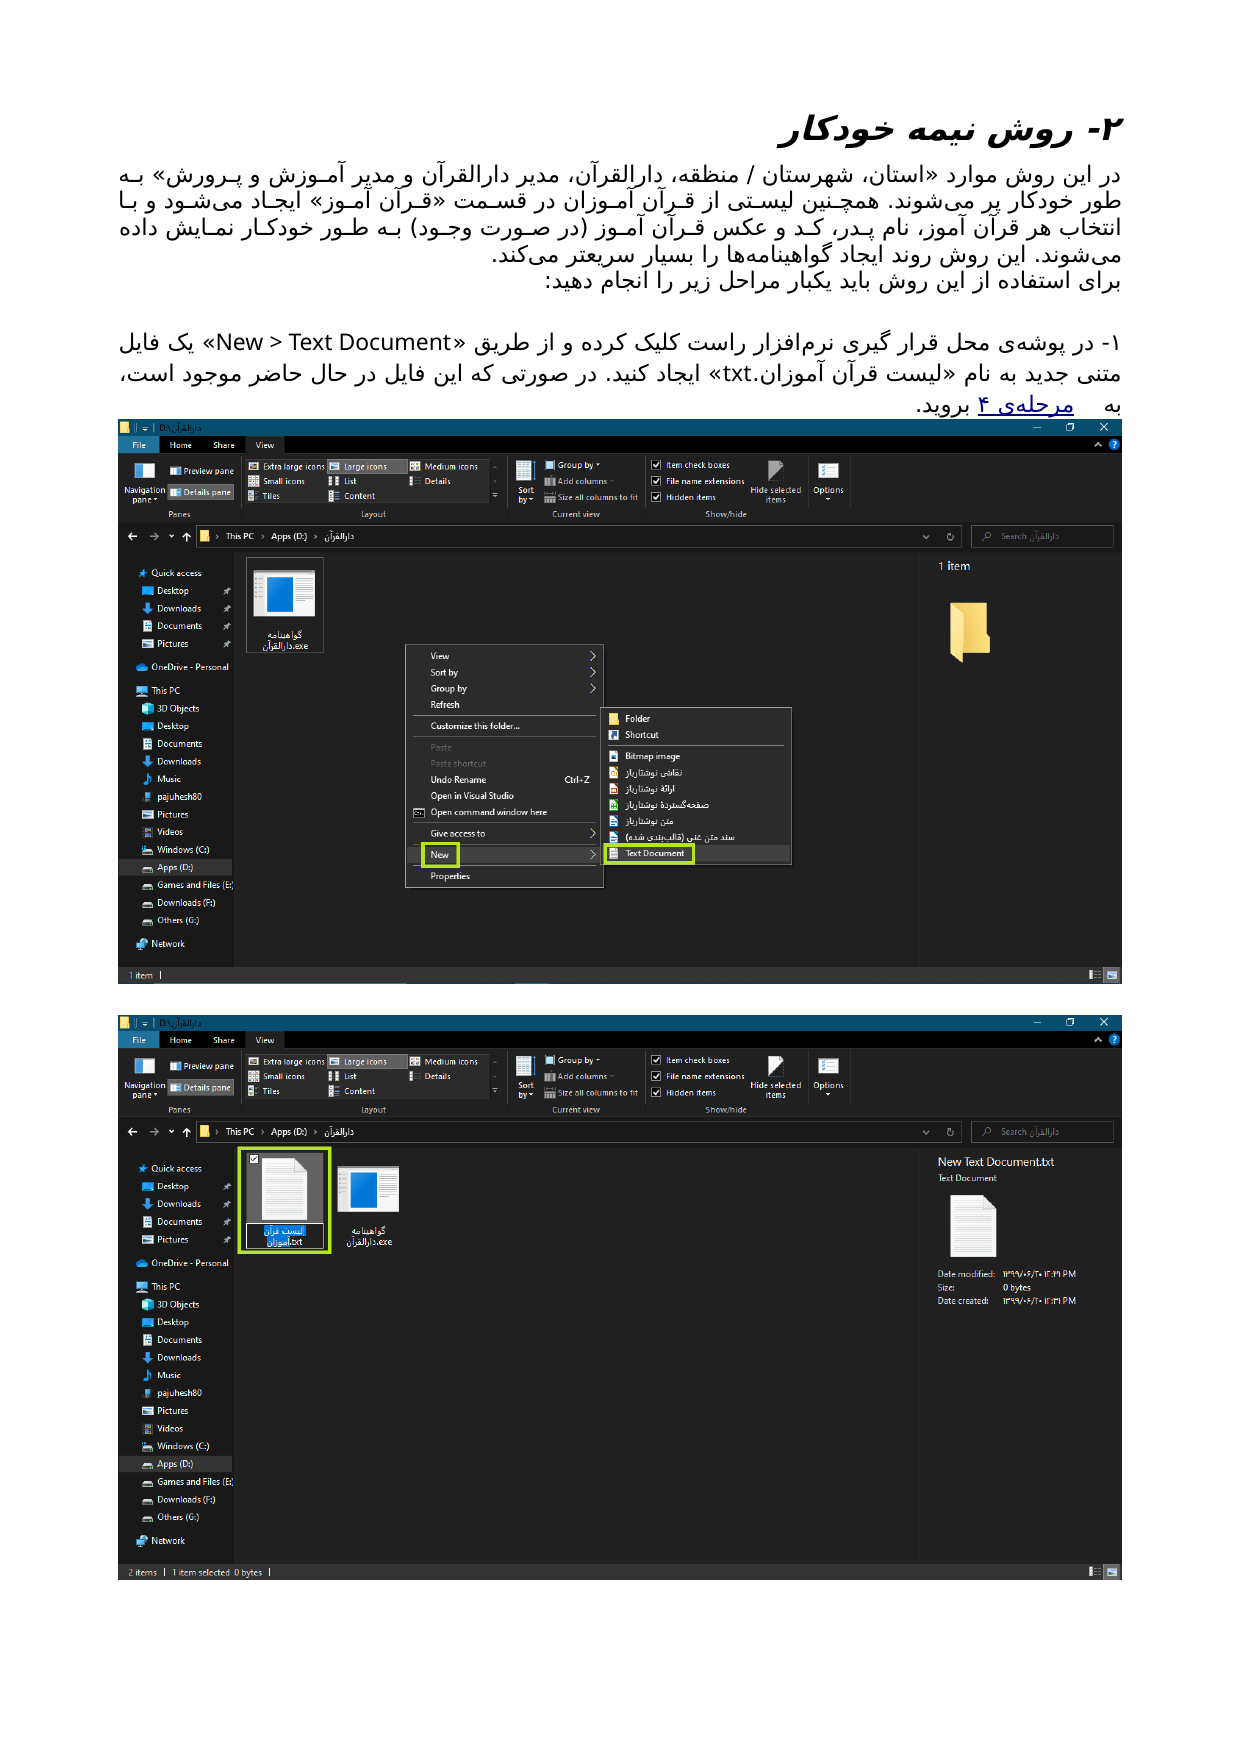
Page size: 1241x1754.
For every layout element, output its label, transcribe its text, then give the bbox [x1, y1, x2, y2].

text برای استفاده از این روش باید یکبار مراحل زیر را انجام دهید: [118, 268, 1122, 294]
subtitle ۲- روش نیمه خودکار [118, 109, 1122, 148]
text در این روش موارد «استان، شهرستان / منظقه، دارالقرآن، مدیر دارالقرآن و مدیر آموزش و پرورش» به طور خودکار پر می‌شوند. همچنین لیستی از قرآن آموزان در قسمت «قرآن آموز» ایجاد می‌شود و با انتخاب هر قرآن آموز، نام پدر، کد و عکس قرآن آموز (در صورت وجود) به طور خودکار نمایش داده می‌شوند. این روش روند ایجاد گواهینامه‌ها را بسیار سریعتر می‌کند. [118, 161, 1122, 268]
text ۱- در پوشه‌ی محل قرار گیری نرم‌افزار راست کلیک کرده و از طریق «New > Text Document» یک فایل متنی جدید به نام «لیست قرآن آموزان.txt» ایجاد کنید. در صورتی که این فایل در حال حاضر موجود است، به مرحله‌ی ۴ بروید. [118, 326, 1122, 419]
picture [118, 437, 1122, 984]
picture [121, 422, 129, 432]
